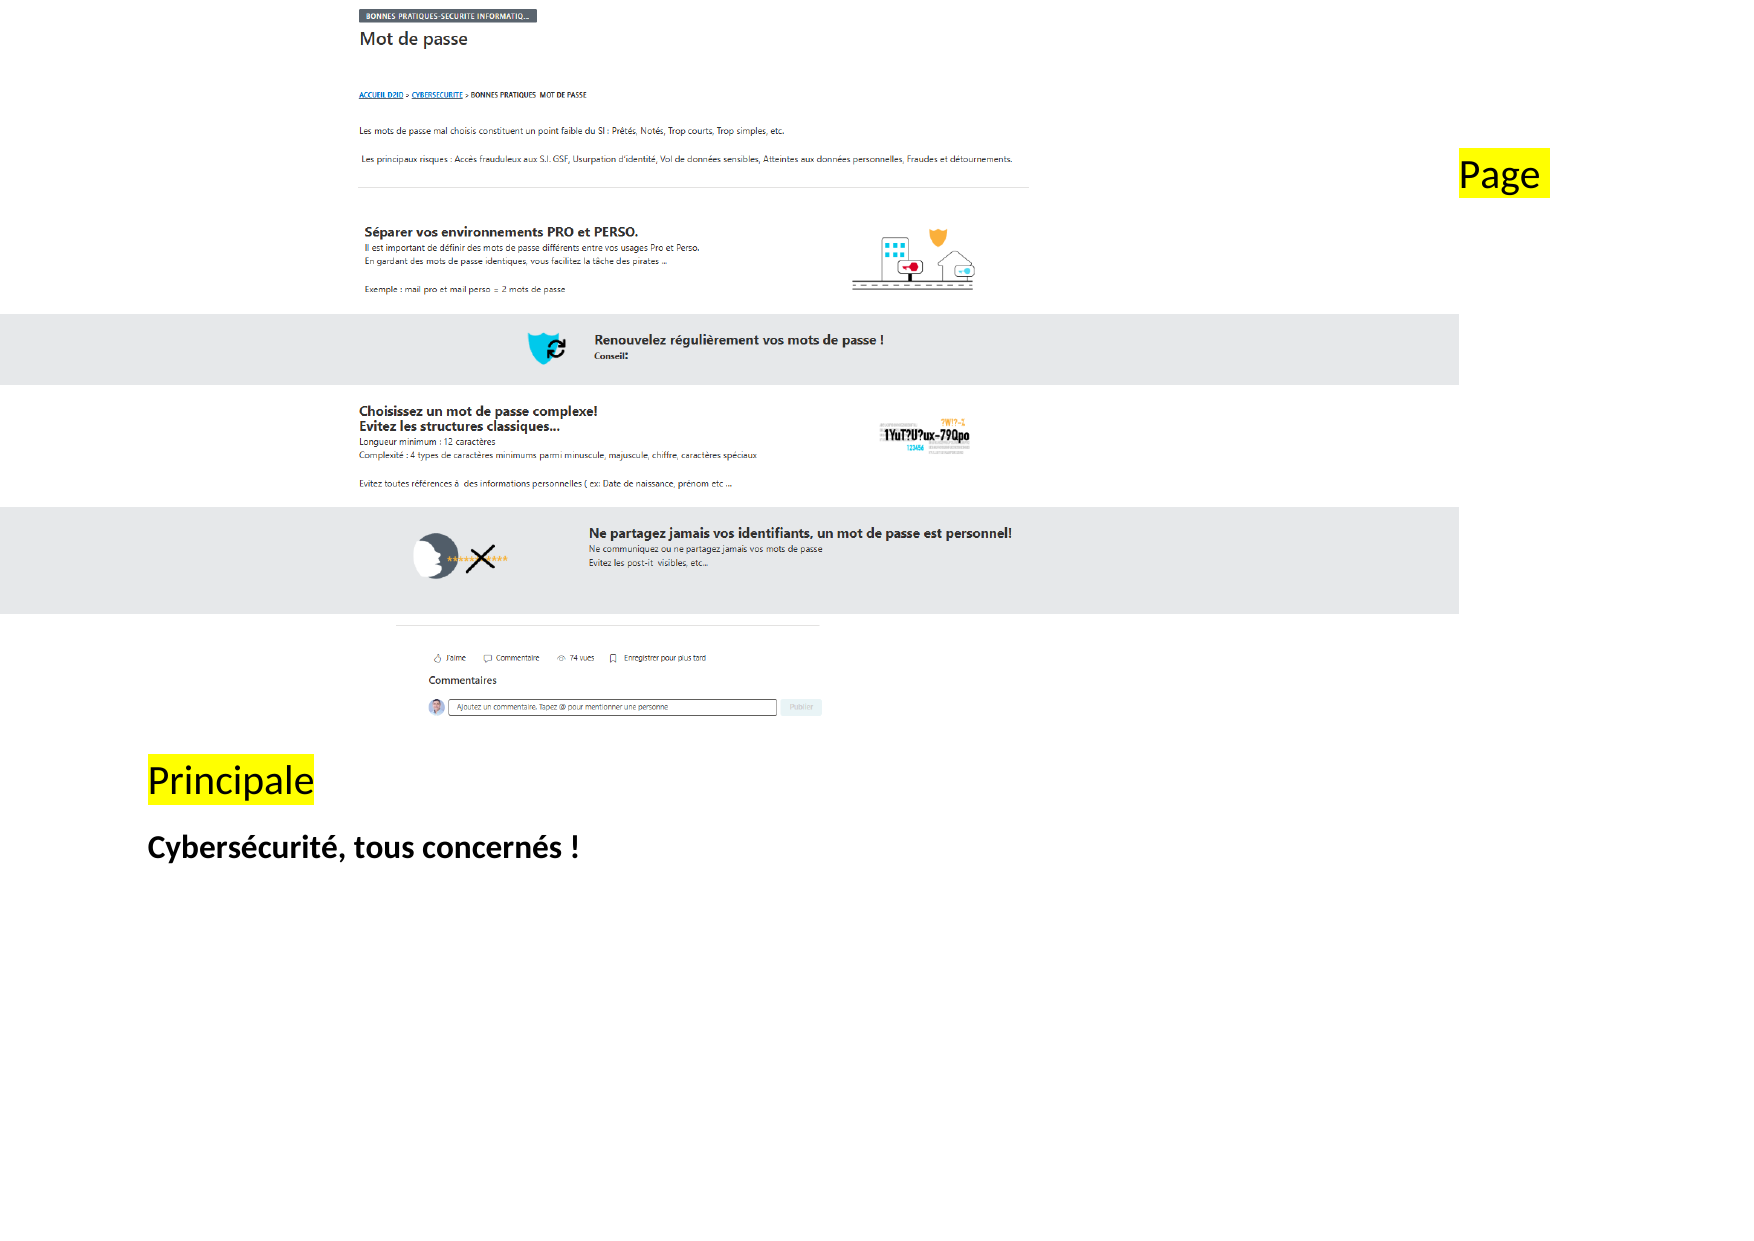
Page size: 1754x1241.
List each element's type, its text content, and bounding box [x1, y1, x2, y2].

picture [0, 0, 1459, 754]
text Cybersécurité, tous concernés ! [148, 826, 1606, 866]
text Page Principale [148, 148, 1606, 805]
